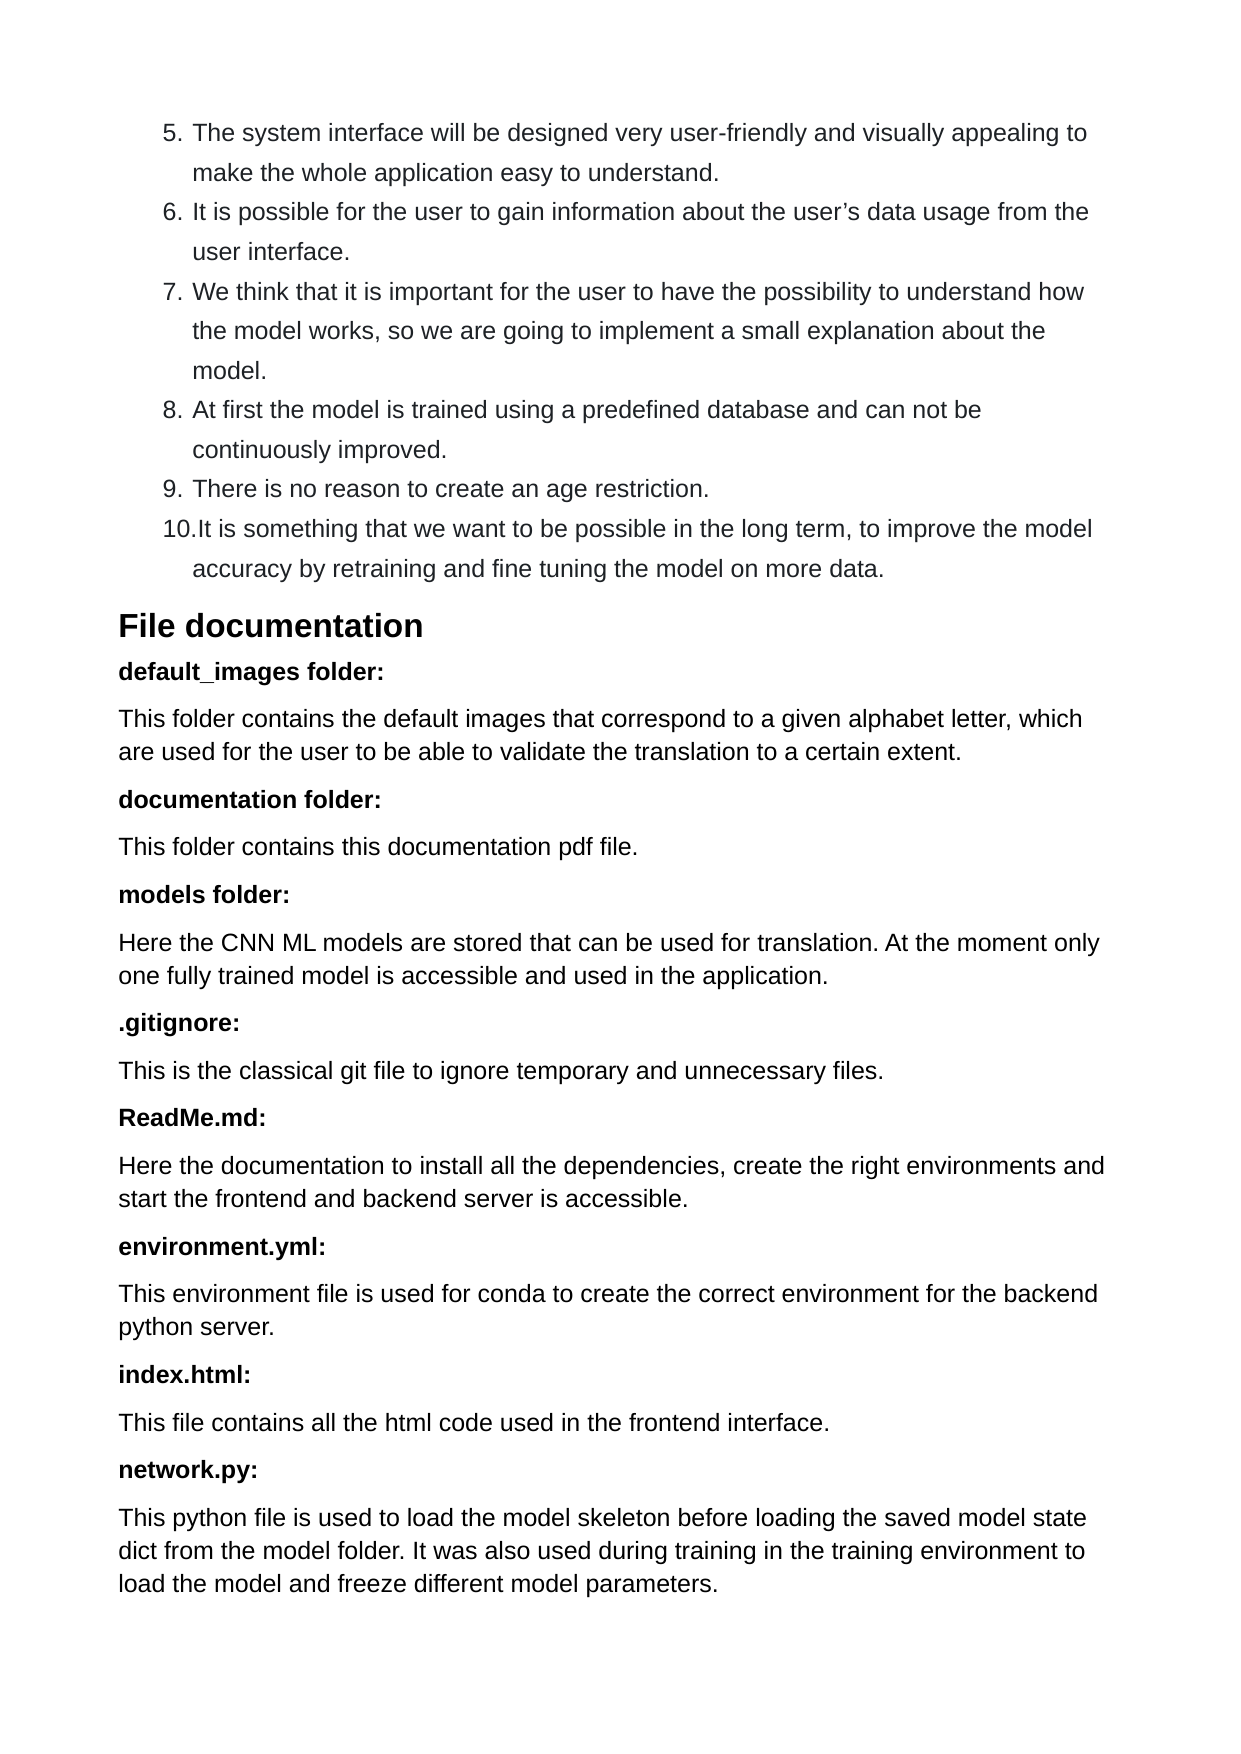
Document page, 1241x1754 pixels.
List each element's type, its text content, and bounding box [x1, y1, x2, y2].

text models folder: [118, 880, 1122, 909]
list At first the model is trained using a predefined database and can not be continuously improved. [162, 395, 1122, 463]
list The system interface will be designed very user-friendly and visually appealing to make the whole application easy to understand. [162, 118, 1122, 186]
text This folder contains the default images that correspond to a given alphabet letter, which are used for the user to be able to validate the translation to a certain extent. [118, 704, 1122, 766]
text default_images folder: [118, 657, 1122, 685]
text This environment file is used for conda to create the correct environment for the backend python server. [118, 1279, 1122, 1341]
list It is something that we want to be possible in the long term, to improve the model accuracy by retraining and fine tuning the model on more data. [162, 514, 1122, 582]
subtitle File documentation [118, 606, 1122, 644]
text .gitignore: [118, 1008, 1122, 1037]
text environment.yml: [118, 1232, 1122, 1260]
text Here the CNN ML models are stored that can be used for translation. At the moment only one fully trained model is accessible and used in the application. [118, 928, 1122, 989]
text documentation folder: [118, 785, 1122, 813]
text This python file is used to load the model skeleton before loading the saved model state dict from the model folder. It was also used during training in the training environment to load the model and freeze different model parameters. [118, 1503, 1122, 1597]
text This is the classical git file to ignore temporary and unnecessary files. [118, 1056, 1122, 1084]
list We think that it is important for the user to have the possibility to understand how the model works, so we are going to implement a small explanation about the model. [162, 276, 1122, 384]
text ReadMe.md: [118, 1103, 1122, 1132]
text This folder contains this documentation pdf file. [118, 832, 1122, 861]
text network.py: [118, 1455, 1122, 1484]
list There is no reason to create an age restriction. [162, 474, 1122, 503]
text index.html: [118, 1360, 1122, 1389]
text Here the documentation to install all the dependencies, create the right environments and start the frontend and backend server is accessible. [118, 1151, 1122, 1213]
text This file contains all the html code used in the frontend interface. [118, 1407, 1122, 1436]
list It is possible for the user to gain information about the user’s data usage from the user interface. [162, 197, 1122, 266]
